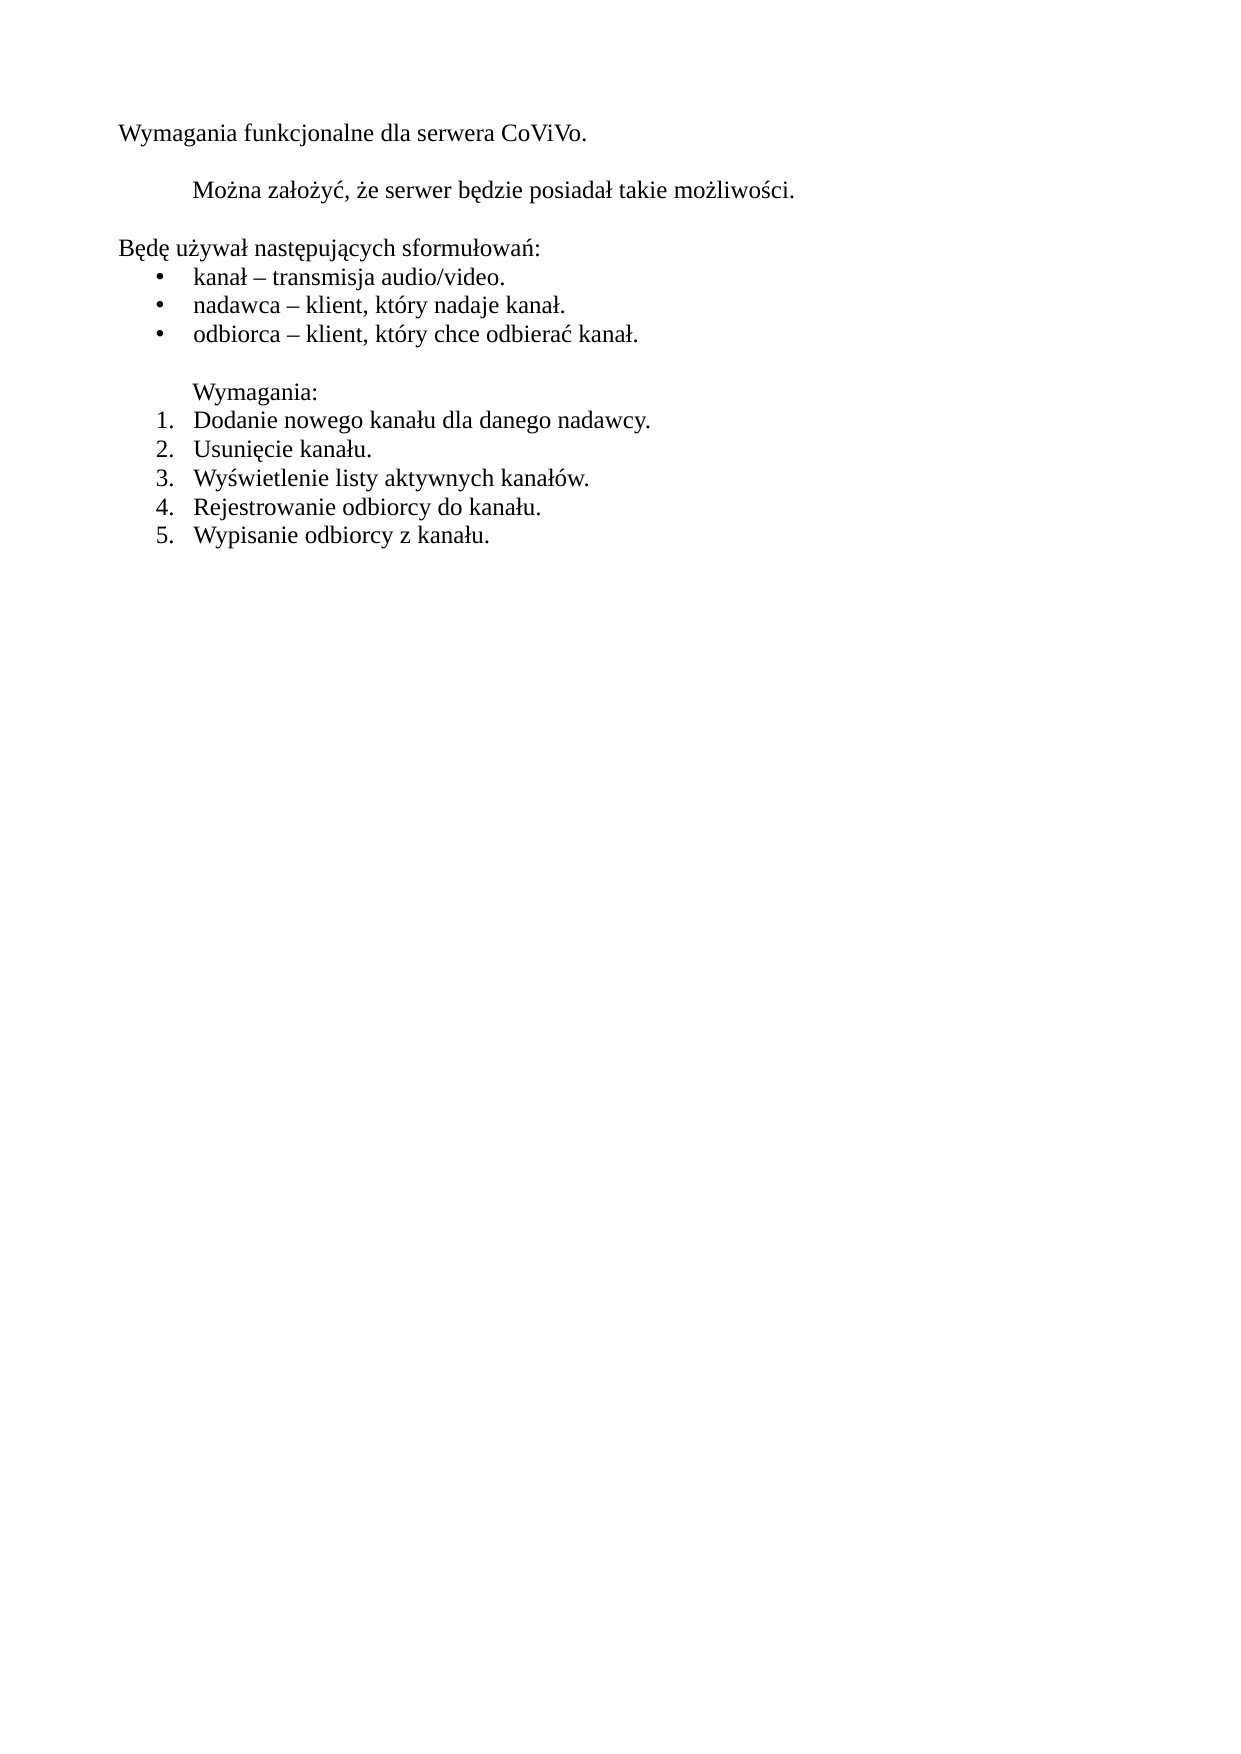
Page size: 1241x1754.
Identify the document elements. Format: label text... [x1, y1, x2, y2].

list Usunięcie kanału. [156, 434, 1122, 463]
list Rejestrowanie odbiorcy do kanału. [156, 492, 1122, 521]
list Dodanie nowego kanału dla danego nadawcy. [156, 406, 1122, 434]
text Można założyć, że serwer będzie posiadał takie możliwości. [118, 176, 1122, 204]
list Wyświetlenie listy aktywnych kanałów. [156, 463, 1122, 492]
text Będę używał następujących sformułowań: [118, 233, 1122, 262]
list nadawca – klient, który nadaje kanał. [156, 291, 1122, 319]
list Wypisanie odbiorcy z kanału. [156, 521, 1122, 549]
text Wymagania funkcjonalne dla serwera CoViVo. [118, 118, 1122, 147]
list kanał – transmisja audio/video. [156, 262, 1122, 291]
list odbiorca – klient, który chce odbierać kanał. [156, 319, 1122, 348]
text Wymagania: [118, 377, 1122, 406]
